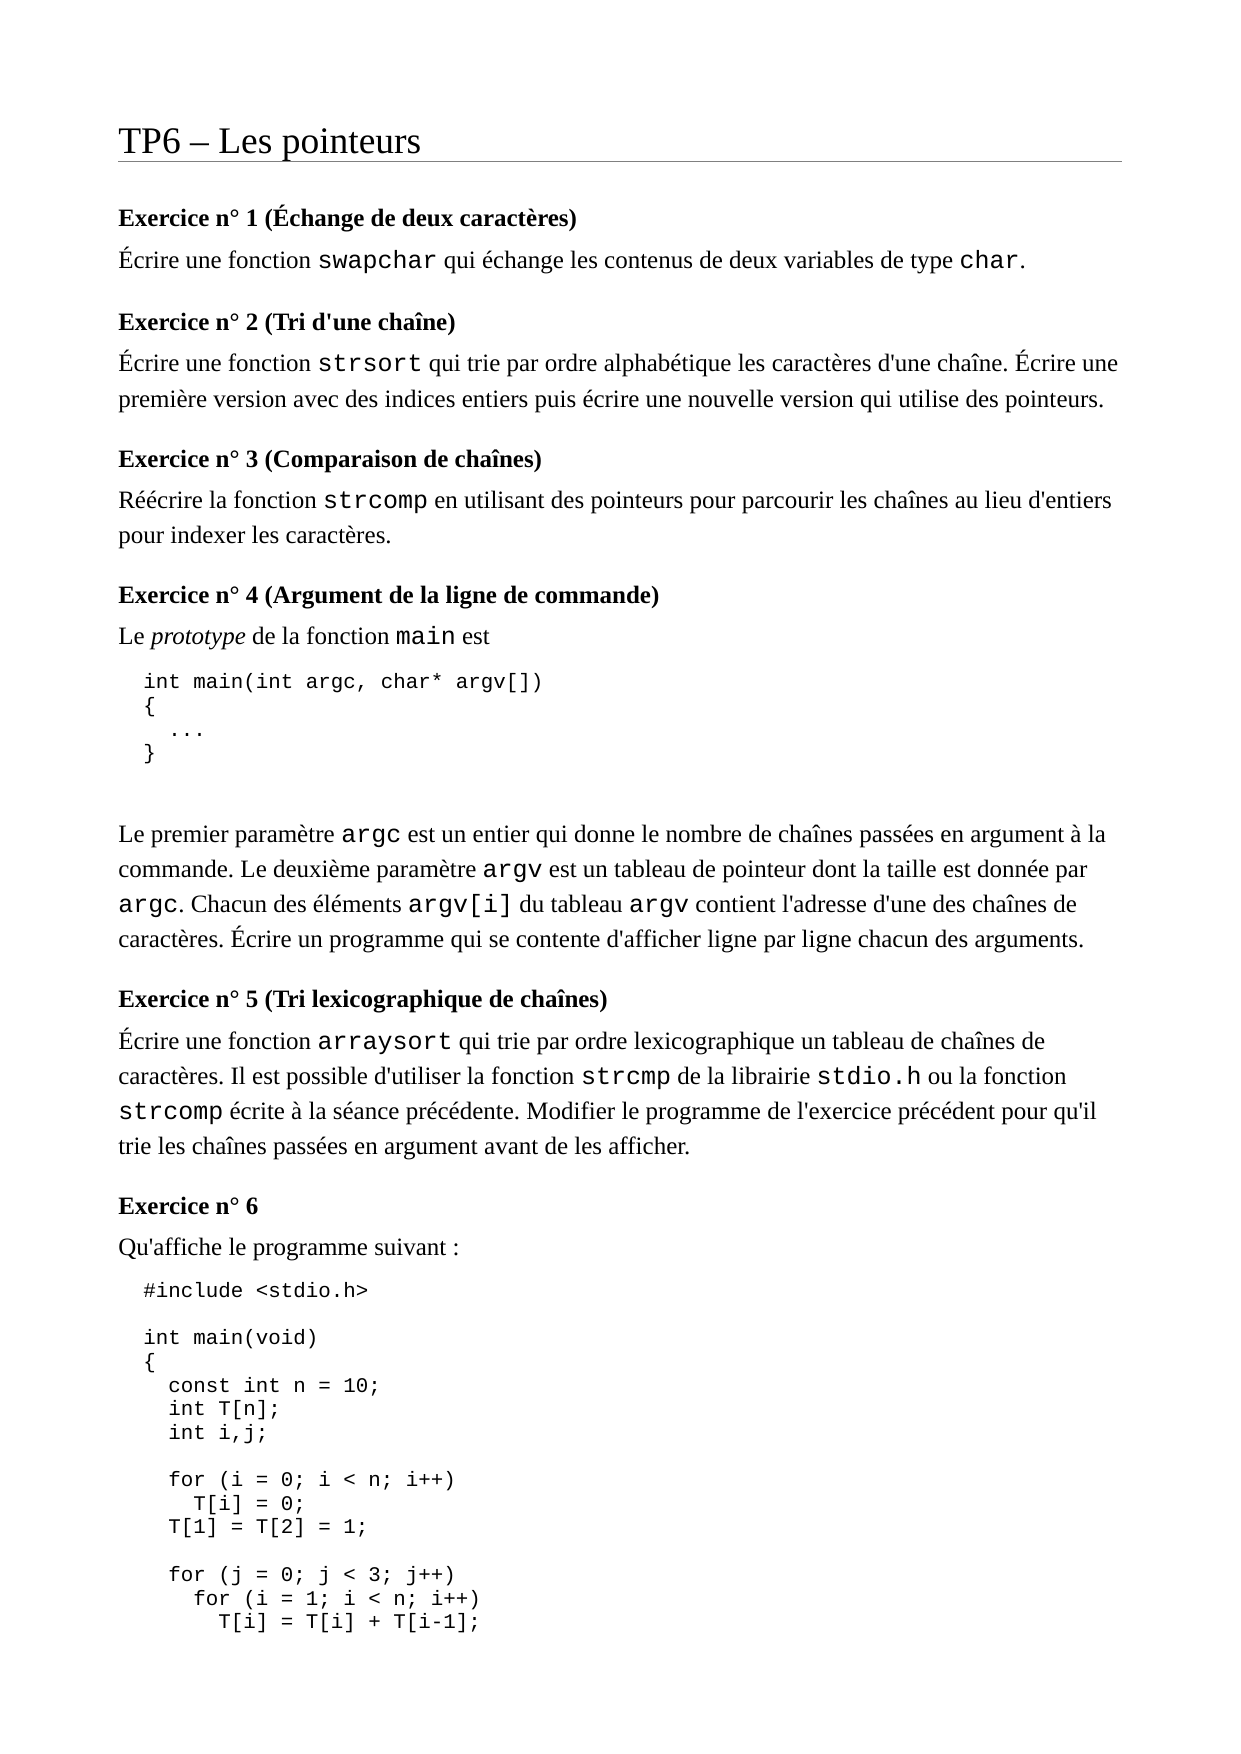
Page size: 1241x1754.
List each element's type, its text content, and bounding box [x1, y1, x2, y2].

text T[i] = 0; [118, 1493, 1122, 1517]
subtitle Exercice n° 3 (Comparaison de chaînes) [118, 444, 1122, 472]
text T[i] = T[i] + T[i-1]; [118, 1611, 1122, 1635]
text { [118, 1351, 1122, 1375]
text } [118, 742, 1122, 766]
subtitle Exercice n° 6 [118, 1191, 1122, 1220]
subtitle Exercice n° 4 (Argument de la ligne de commande) [118, 580, 1122, 609]
text #include <stdio.h> [118, 1280, 1122, 1304]
text for (j = 0; j < 3; j++) [118, 1564, 1122, 1587]
text TP6 – Les pointeurs [118, 118, 1122, 161]
subtitle Exercice n° 1 (Échange de deux caractères) [118, 203, 1122, 232]
subtitle Exercice n° 2 (Tri d'une chaîne) [118, 307, 1122, 336]
subtitle Exercice n° 5 (Tri lexicographique de chaînes) [118, 984, 1122, 1013]
text for (i = 1; i < n; i++) [118, 1587, 1122, 1611]
text Écrire une fonction arraysort qui trie par ordre lexicographique un tableau de chaînes de caractères. Il est possible d'utiliser la fonction strcmp de la librairie stdio.h ou la fonction strcomp écrite à la séance précédente. Modifier le programme de l'exercice précédent pour qu'il trie les chaînes passées en argument avant de les afficher. [118, 1026, 1122, 1160]
text Le prototype de la fonction main est [118, 621, 1122, 652]
text int T[n]; [118, 1398, 1122, 1422]
text int main(int argc, char* argv[]) [118, 671, 1122, 695]
text Réécrire la fonction strcomp en utilisant des pointeurs pour parcourir les chaînes au lieu d'entiers pour indexer les caractères. [118, 485, 1122, 549]
text { [118, 695, 1122, 719]
text int main(void) [118, 1327, 1122, 1351]
text Qu'affiche le programme suivant : [118, 1232, 1122, 1261]
text int i,j; [118, 1422, 1122, 1446]
text Écrire une fonction swapchar qui échange les contenus de deux variables de type char. [118, 245, 1122, 276]
text ... [118, 719, 1122, 742]
text Le premier paramètre argc est un entier qui donne le nombre de chaînes passées en argument à la commande. Le deuxième paramètre argv est un tableau de pointeur dont la taille est donnée par argc. Chacun des éléments argv[i] du tableau argv contient l'adresse d'une des chaînes de caractères. Écrire un programme qui se contente d'afficher ligne par ligne chacun des arguments. [118, 819, 1122, 953]
text Écrire une fonction strsort qui trie par ordre alphabétique les caractères d'une chaîne. Écrire une première version avec des indices entiers puis écrire une nouvelle version qui utilise des pointeurs. [118, 348, 1122, 412]
text const int n = 10; [118, 1375, 1122, 1398]
text for (i = 0; i < n; i++) [118, 1469, 1122, 1493]
text T[1] = T[2] = 1; [118, 1517, 1122, 1540]
